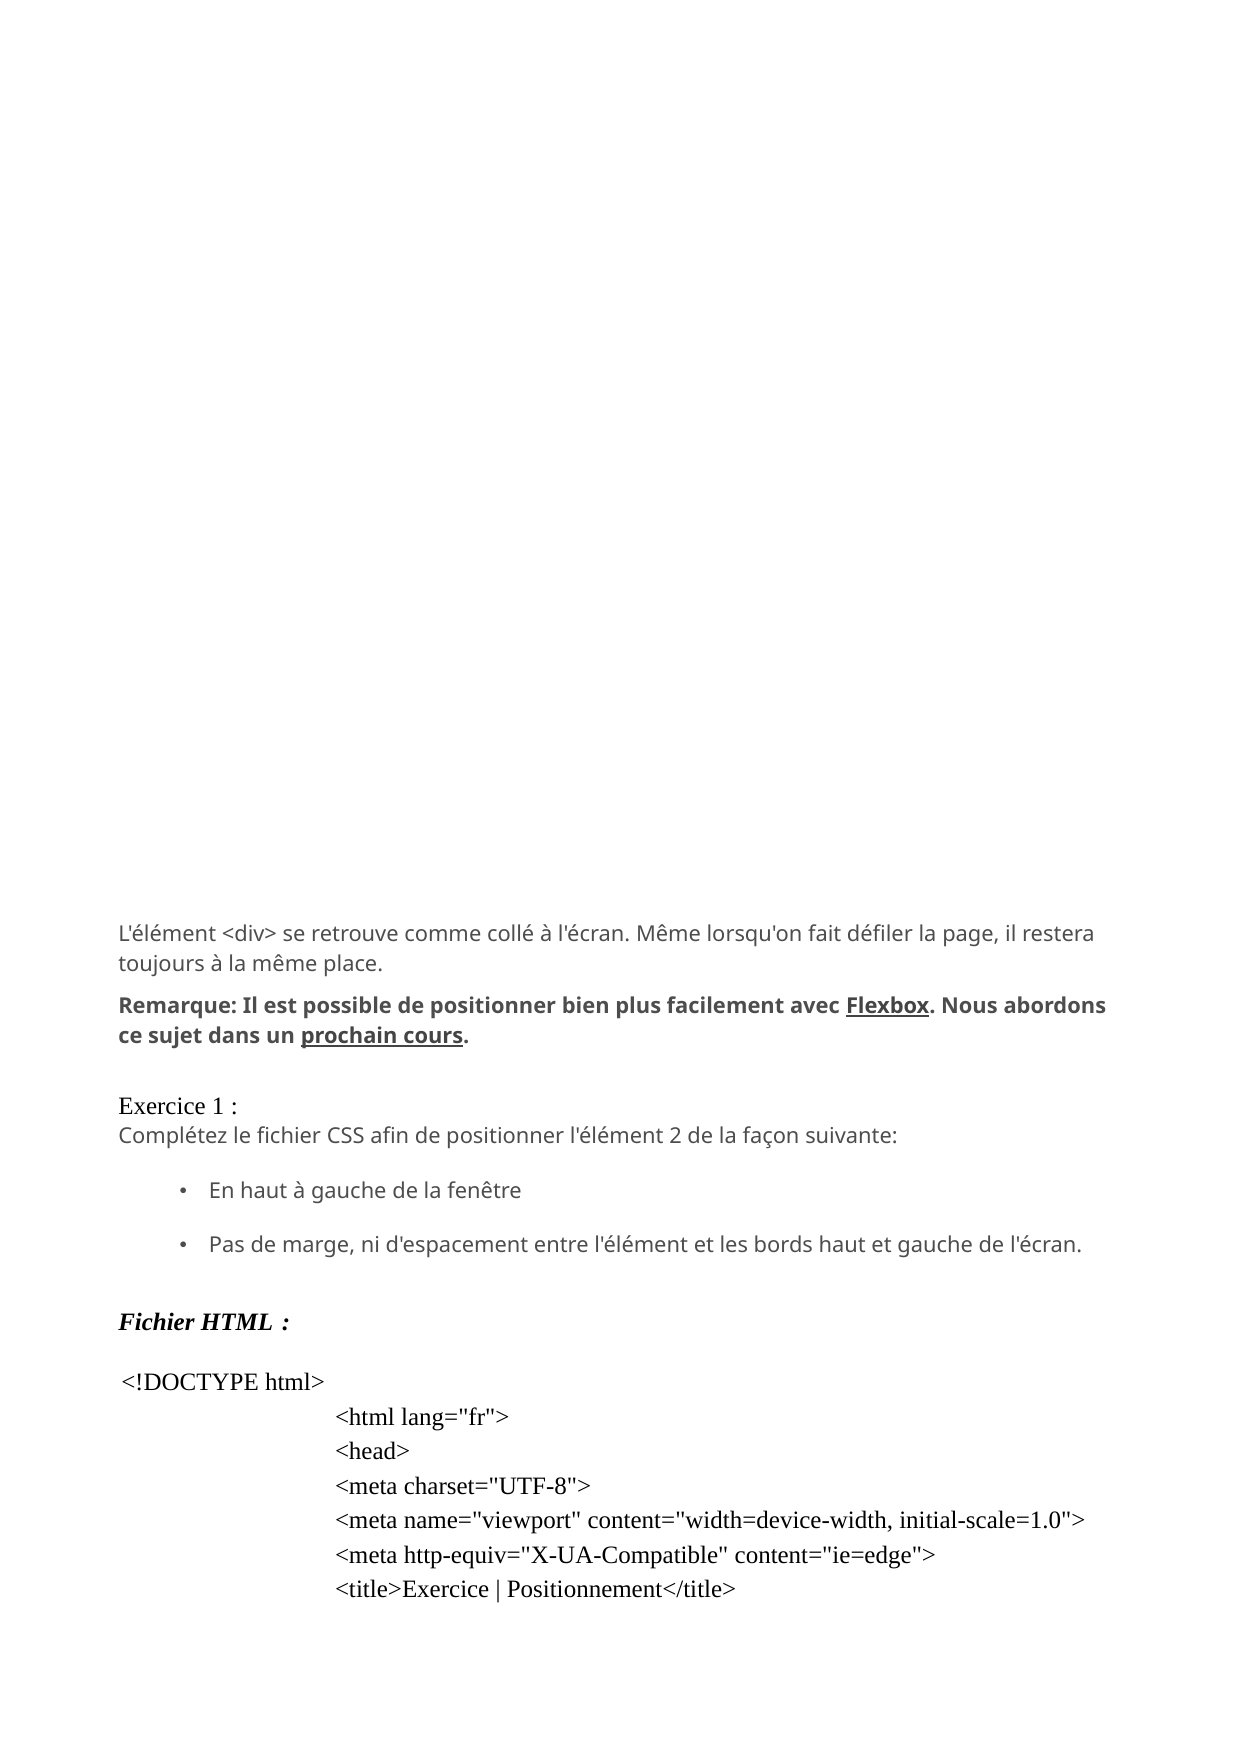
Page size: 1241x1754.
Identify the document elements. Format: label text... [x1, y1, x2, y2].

table_cell <meta charset="UTF-8"> [332, 1468, 1089, 1502]
table_cell <head> [332, 1433, 1089, 1468]
table_cell <title>Exercice | Positionnement</title> [332, 1572, 1089, 1606]
text Complétez le fichier CSS afin de positionner l'élément 2 de la façon suivante: [118, 1120, 1122, 1149]
table_cell [118, 1433, 332, 1468]
table_cell <html lang="fr"> [332, 1399, 1089, 1433]
table_cell [118, 1399, 332, 1433]
table_header <!DOCTYPE html> [118, 1364, 332, 1399]
table_cell <meta name="viewport" content="width=device-width, initial-scale=1.0"> [332, 1503, 1089, 1537]
table_cell [118, 1537, 332, 1572]
list En haut à gauche de la fenêtre [209, 1174, 1122, 1204]
table_cell [118, 1468, 332, 1502]
table_cell <meta http-equiv="X-UA-Compatible" content="ie=edge"> [332, 1537, 1089, 1572]
text Fichier HTML : [118, 1307, 1122, 1335]
text Remarque: Il est possible de positionner bien plus facilement avec Flexbox. Nous abordons ce sujet dans un prochain cours. [118, 990, 1122, 1050]
list Pas de marge, ni d'espacement entre l'élément et les bords haut et gauche de l'écran. [209, 1229, 1122, 1259]
text Exercice 1 : [118, 1091, 1122, 1120]
table_cell [118, 1572, 332, 1606]
table_header [332, 1364, 1089, 1399]
table_cell [118, 1503, 332, 1537]
text L'élément <div> se retrouve comme collé à l'écran. Même lorsqu'on fait défiler la page, il restera toujours à la même place. [118, 918, 1122, 978]
